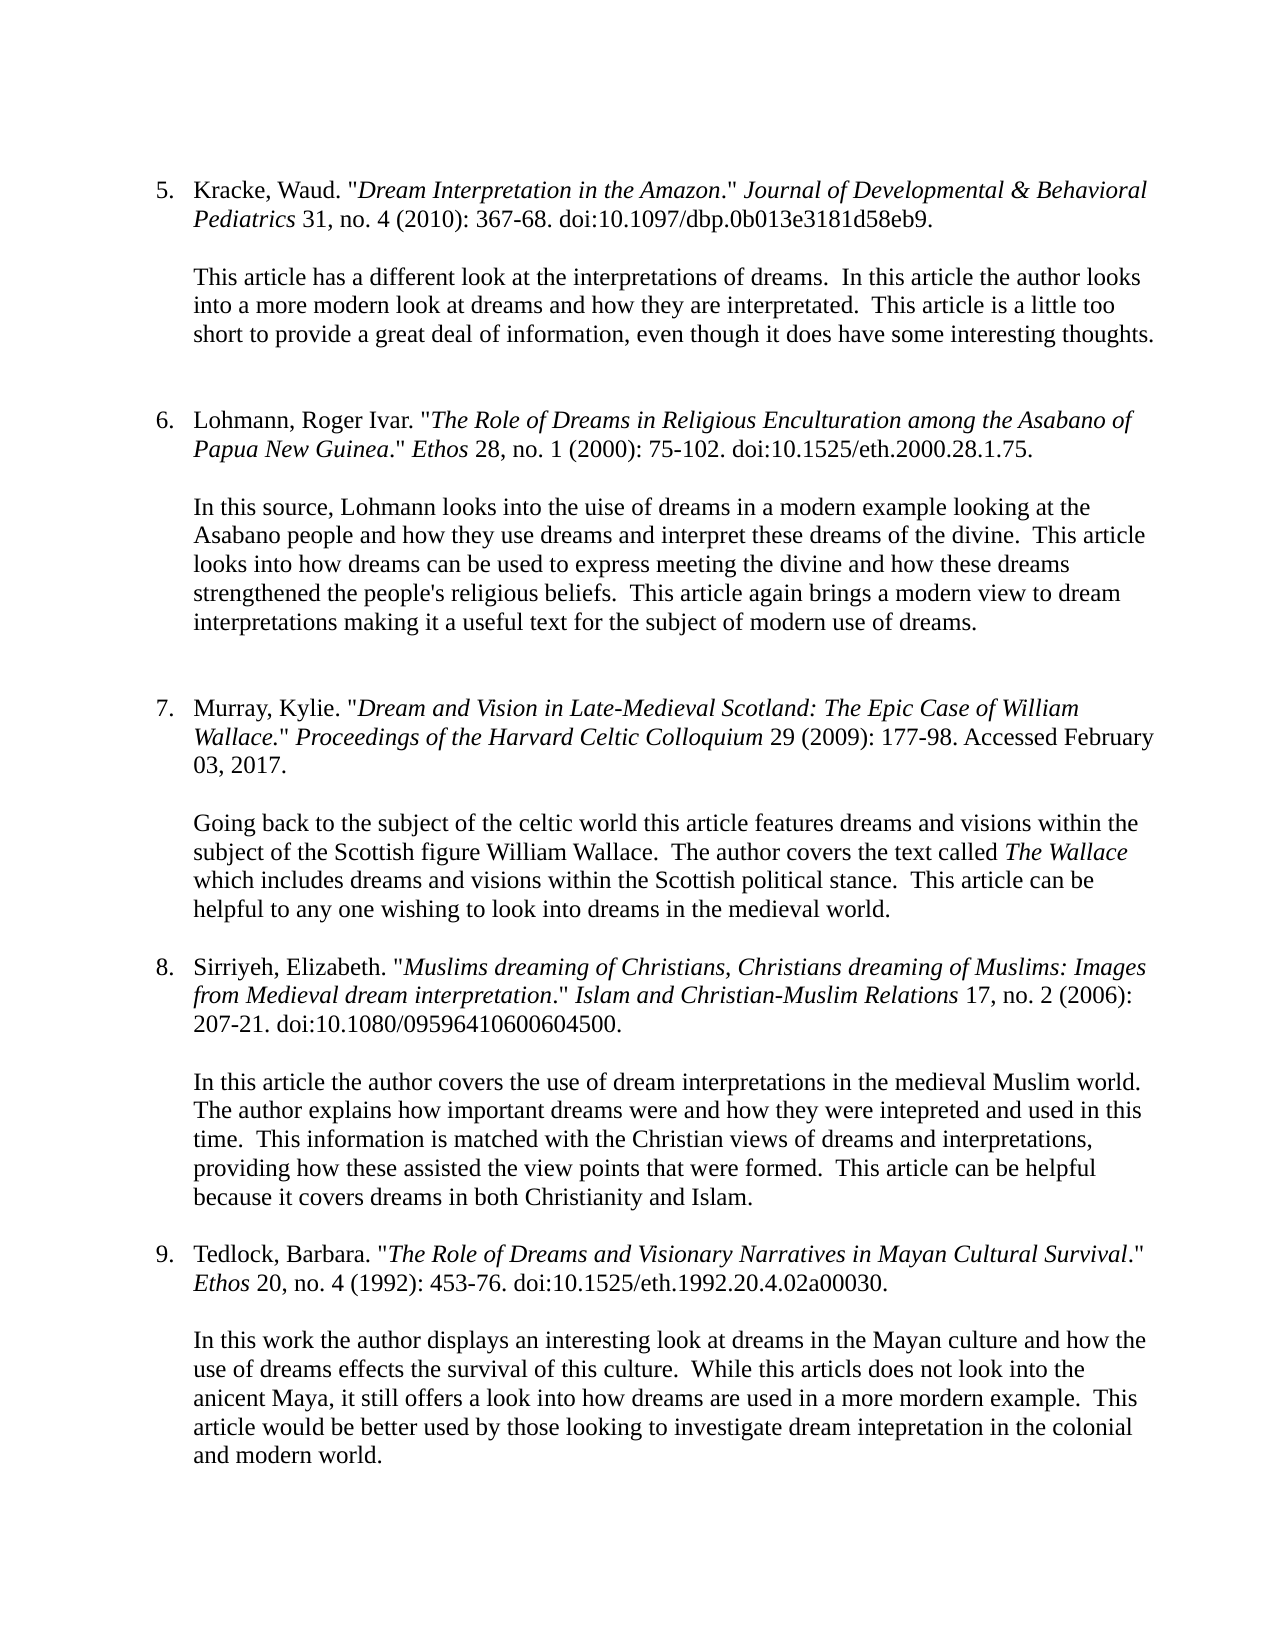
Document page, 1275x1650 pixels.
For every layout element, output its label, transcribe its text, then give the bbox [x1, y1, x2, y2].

list In this work the author displays an interesting look at dreams in the Mayan culture and how the use of dreams effects the survival of this culture. While this articls does not look into the anicent Maya, it still offers a look into how dreams are used in a more mordern example. This article would be better used by those looking to investigate dream intepretation in the colonial and modern world. [156, 1326, 1157, 1469]
list Kracke, Waud. "Dream Interpretation in the Amazon." Journal of Developmental & Behavioral Pediatrics 31, no. 4 (2010): 367-68. doi:10.1097/dbp.0b013e3181d58eb9. [156, 176, 1157, 233]
list Tedlock, Barbara. "The Role of Dreams and Visionary Narratives in Mayan Cultural Survival." Ethos 20, no. 4 (1992): 453-76. doi:10.1525/eth.1992.20.4.02a00030. [156, 1239, 1157, 1297]
list This article has a different look at the interpretations of dreams. In this article the author looks into a more modern look at dreams and how they are interpretated. This article is a little too short to provide a great deal of information, even though it does have some interesting thoughts. [156, 262, 1157, 348]
list Murray, Kylie. "Dream and Vision in Late-Medieval Scotland: The Epic Case of William Wallace." Proceedings of the Harvard Celtic Colloquium 29 (2009): 177-98. Accessed February 03, 2017. [156, 693, 1157, 779]
list In this article the author covers the use of dream interpretations in the medieval Muslim world. The author explains how important dreams were and how they were intepreted and used in this time. This information is matched with the Christian views of dreams and interpretations, providing how these assisted the view points that were formed. This article can be helpful because it covers dreams in both Christianity and Islam. [156, 1067, 1157, 1211]
list Lohmann, Roger Ivar. "The Role of Dreams in Religious Enculturation among the Asabano of Papua New Guinea." Ethos 28, no. 1 (2000): 75-102. doi:10.1525/eth.2000.28.1.75. [156, 406, 1157, 463]
list In this source, Lohmann looks into the uise of dreams in a modern example looking at the Asabano people and how they use dreams and interpret these dreams of the divine. This article looks into how dreams can be used to express meeting the divine and how these dreams strengthened the people's religious beliefs. This article again brings a modern view to dream interpretations making it a useful text for the subject of modern use of dreams. [156, 492, 1157, 636]
list Sirriyeh, Elizabeth. "Muslims dreaming of Christians, Christians dreaming of Muslims: Images from Medieval dream interpretation." Islam and Christian-Muslim Relations 17, no. 2 (2006): 207-21. doi:10.1080/09596410600604500. [156, 952, 1157, 1038]
list Going back to the subject of the celtic world this article features dreams and visions within the subject of the Scottish figure William Wallace. The author covers the text called The Wallace which includes dreams and visions within the Scottish political stance. This article can be helpful to any one wishing to look into dreams in the medieval world. [156, 808, 1157, 923]
